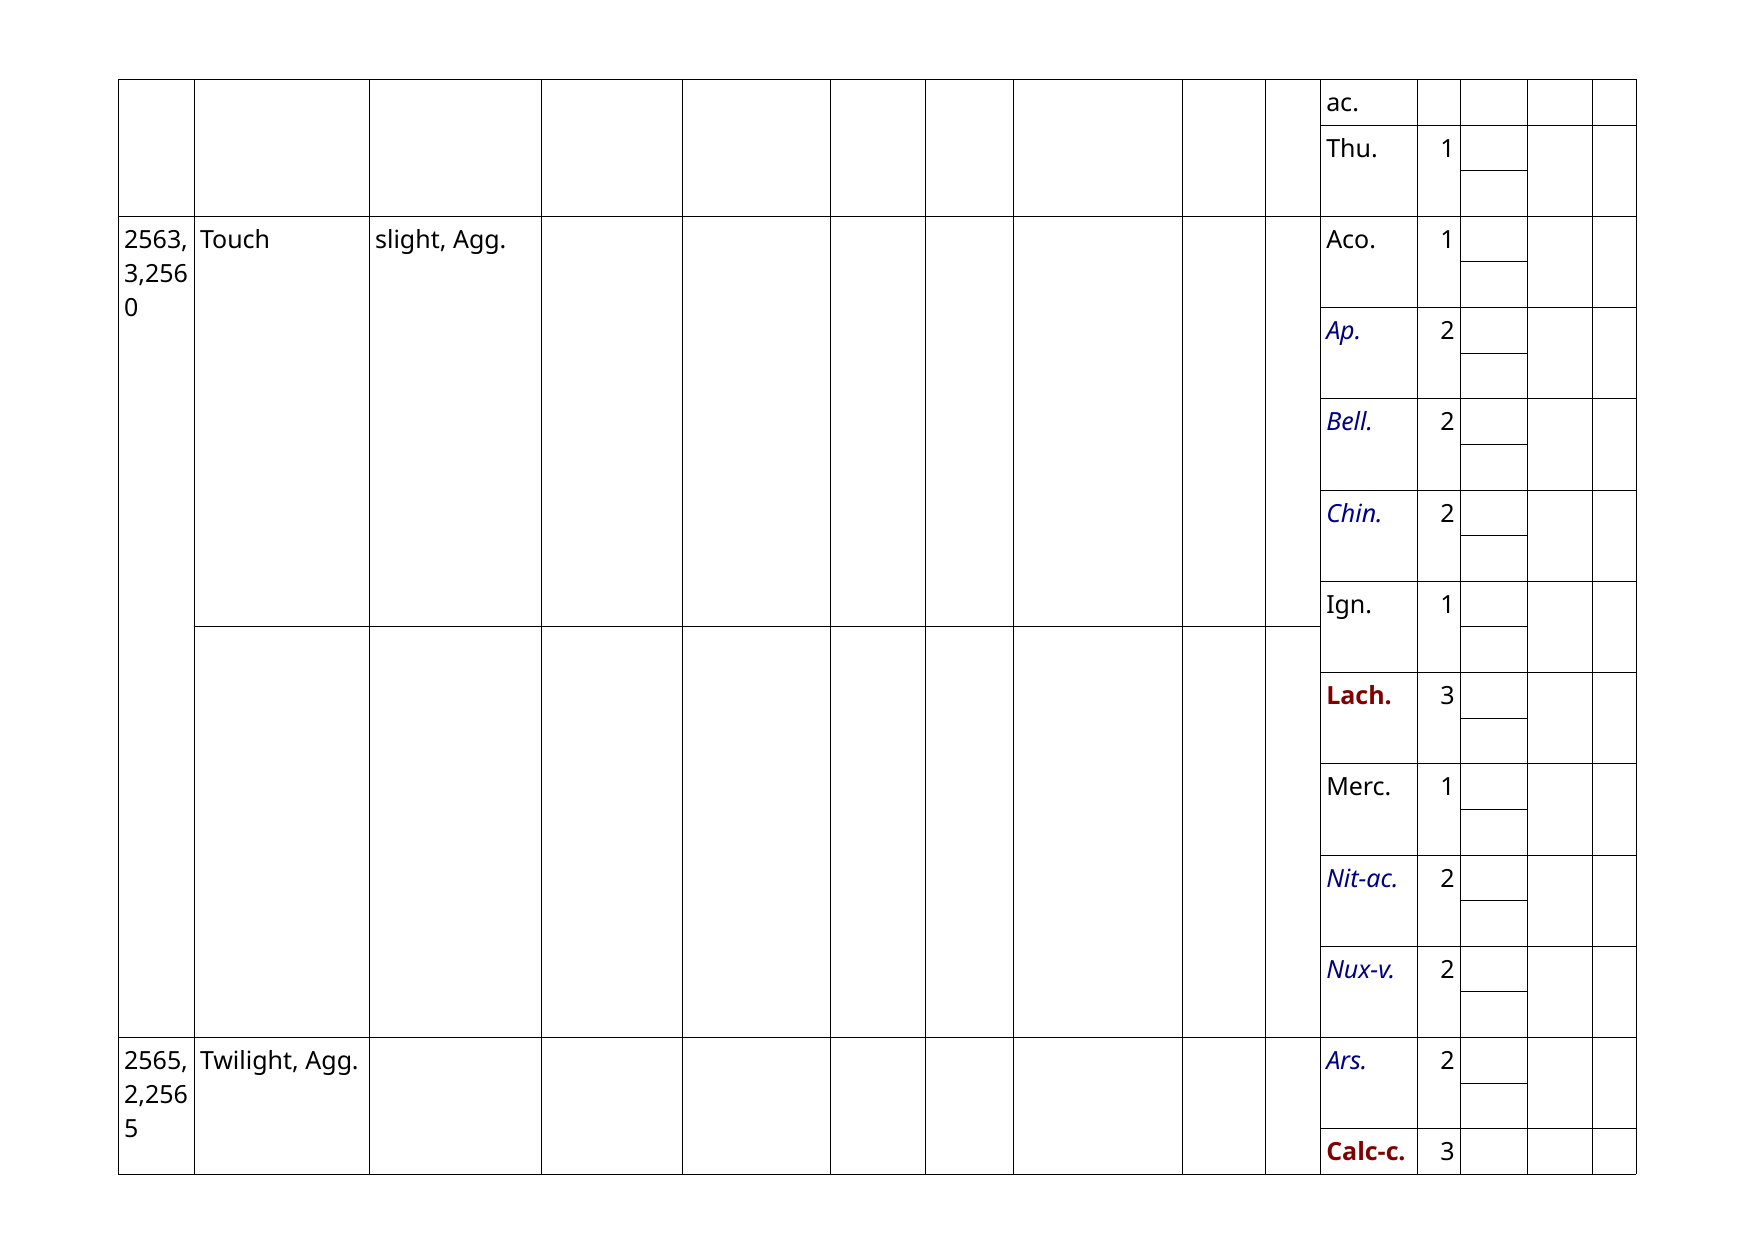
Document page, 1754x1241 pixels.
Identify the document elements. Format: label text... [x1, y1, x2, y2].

table_cell [1593, 856, 1636, 946]
table_cell [1593, 764, 1636, 854]
table_cell [1266, 1038, 1320, 1174]
table_cell Ign. [1321, 582, 1417, 672]
table_cell ac. [1321, 80, 1417, 124]
table_cell [1461, 354, 1527, 398]
table_cell [1528, 126, 1592, 216]
table_cell 2 [1418, 947, 1460, 1037]
table_cell [1461, 901, 1527, 946]
table_cell [1183, 217, 1265, 626]
table_cell 2565,2,2565 [119, 1038, 194, 1174]
table_cell 1 [1418, 764, 1460, 854]
table_cell [542, 627, 682, 1037]
table_cell [1528, 491, 1592, 581]
table_cell [195, 627, 369, 1037]
table_cell 3 [1418, 1129, 1460, 1174]
table_cell Twilight, Agg. [195, 1038, 369, 1174]
table_cell [542, 217, 682, 626]
table_cell [1461, 126, 1527, 170]
table_cell [1528, 217, 1592, 307]
table_cell [1593, 582, 1636, 672]
table_cell [831, 80, 925, 216]
table_cell Calc-c. [1321, 1129, 1417, 1174]
table_cell 3 [1418, 673, 1460, 763]
table_cell [195, 80, 369, 216]
table_cell [1014, 217, 1182, 626]
table_cell [683, 627, 830, 1037]
table_cell 1 [1418, 217, 1460, 307]
table_cell [1461, 262, 1527, 307]
table_cell [1528, 947, 1592, 1037]
table_cell [1461, 536, 1527, 581]
table_cell 2 [1418, 491, 1460, 581]
table_cell [831, 627, 925, 1037]
table_cell [1461, 992, 1527, 1037]
table_cell 2 [1418, 1038, 1460, 1128]
table_cell 2563,3,2560 [119, 217, 194, 1037]
table_cell [1461, 171, 1527, 216]
table_cell [1593, 947, 1636, 1037]
table_cell [926, 217, 1013, 626]
table_cell [1183, 627, 1265, 1037]
table_cell [1461, 582, 1527, 626]
table_cell [1461, 1129, 1527, 1174]
table_cell [1528, 673, 1592, 763]
table_cell slight, Agg. [370, 217, 541, 626]
table_cell [1418, 80, 1460, 124]
table_cell [1461, 399, 1527, 444]
table_cell [1266, 217, 1320, 626]
table_cell [1014, 80, 1182, 216]
table_cell [1461, 627, 1527, 672]
table_cell [926, 1038, 1013, 1174]
table_cell [1593, 1038, 1636, 1128]
table_cell [1461, 308, 1527, 353]
table_cell [370, 80, 541, 216]
table_cell [1528, 308, 1592, 398]
table_cell Nux-v. [1321, 947, 1417, 1037]
table_cell [119, 80, 194, 216]
table_cell [683, 80, 830, 216]
table_cell [831, 217, 925, 626]
table_cell [831, 1038, 925, 1174]
table_cell [1528, 856, 1592, 946]
table_cell [370, 627, 541, 1037]
table_cell 1 [1418, 582, 1460, 672]
table_cell 2 [1418, 399, 1460, 489]
table_cell Lach. [1321, 673, 1417, 763]
table_cell [1528, 582, 1592, 672]
table_cell 1 [1418, 126, 1460, 216]
table_cell [1593, 491, 1636, 581]
table_cell [1461, 445, 1527, 489]
table_cell [1266, 627, 1320, 1037]
table_cell Thu. [1321, 126, 1417, 216]
table_cell Touch [195, 217, 369, 626]
table_cell [1593, 308, 1636, 398]
table_cell [1014, 1038, 1182, 1174]
table_cell [1593, 80, 1636, 124]
table_cell [1183, 80, 1265, 216]
table_cell Ars. [1321, 1038, 1417, 1128]
table_cell Bell. [1321, 399, 1417, 489]
table_cell [1461, 810, 1527, 854]
table_cell [370, 1038, 541, 1174]
table_cell [1528, 764, 1592, 854]
table_cell [1461, 80, 1527, 124]
table_cell [1461, 947, 1527, 991]
table_cell [1183, 1038, 1265, 1174]
table_cell [1461, 1038, 1527, 1083]
table_cell [1528, 1038, 1592, 1128]
table_cell [1593, 1129, 1636, 1174]
table_cell [1461, 217, 1527, 261]
table_cell [1461, 673, 1527, 718]
table_cell [1593, 126, 1636, 216]
table_cell 2 [1418, 856, 1460, 946]
table_cell [542, 80, 682, 216]
table_cell [1461, 491, 1527, 535]
table_cell [926, 627, 1013, 1037]
table_cell [1593, 673, 1636, 763]
table_cell [1461, 1084, 1527, 1128]
table_cell [1593, 399, 1636, 489]
table_cell [1528, 1129, 1592, 1174]
table_cell [542, 1038, 682, 1174]
table_cell [926, 80, 1013, 216]
table_cell [1593, 217, 1636, 307]
table_cell [1266, 80, 1320, 216]
table_cell 2 [1418, 308, 1460, 398]
table_cell [1528, 80, 1592, 124]
table_cell Nit-ac. [1321, 856, 1417, 946]
table_cell [1461, 719, 1527, 763]
table_cell Aco. [1321, 217, 1417, 307]
table_cell [1461, 856, 1527, 900]
table_cell Ap. [1321, 308, 1417, 398]
table_cell Chin. [1321, 491, 1417, 581]
table_cell [1528, 399, 1592, 489]
table_cell Merc. [1321, 764, 1417, 854]
table_cell [683, 1038, 830, 1174]
table_cell [1461, 764, 1527, 809]
table_cell [683, 217, 830, 626]
table_cell [1014, 627, 1182, 1037]
